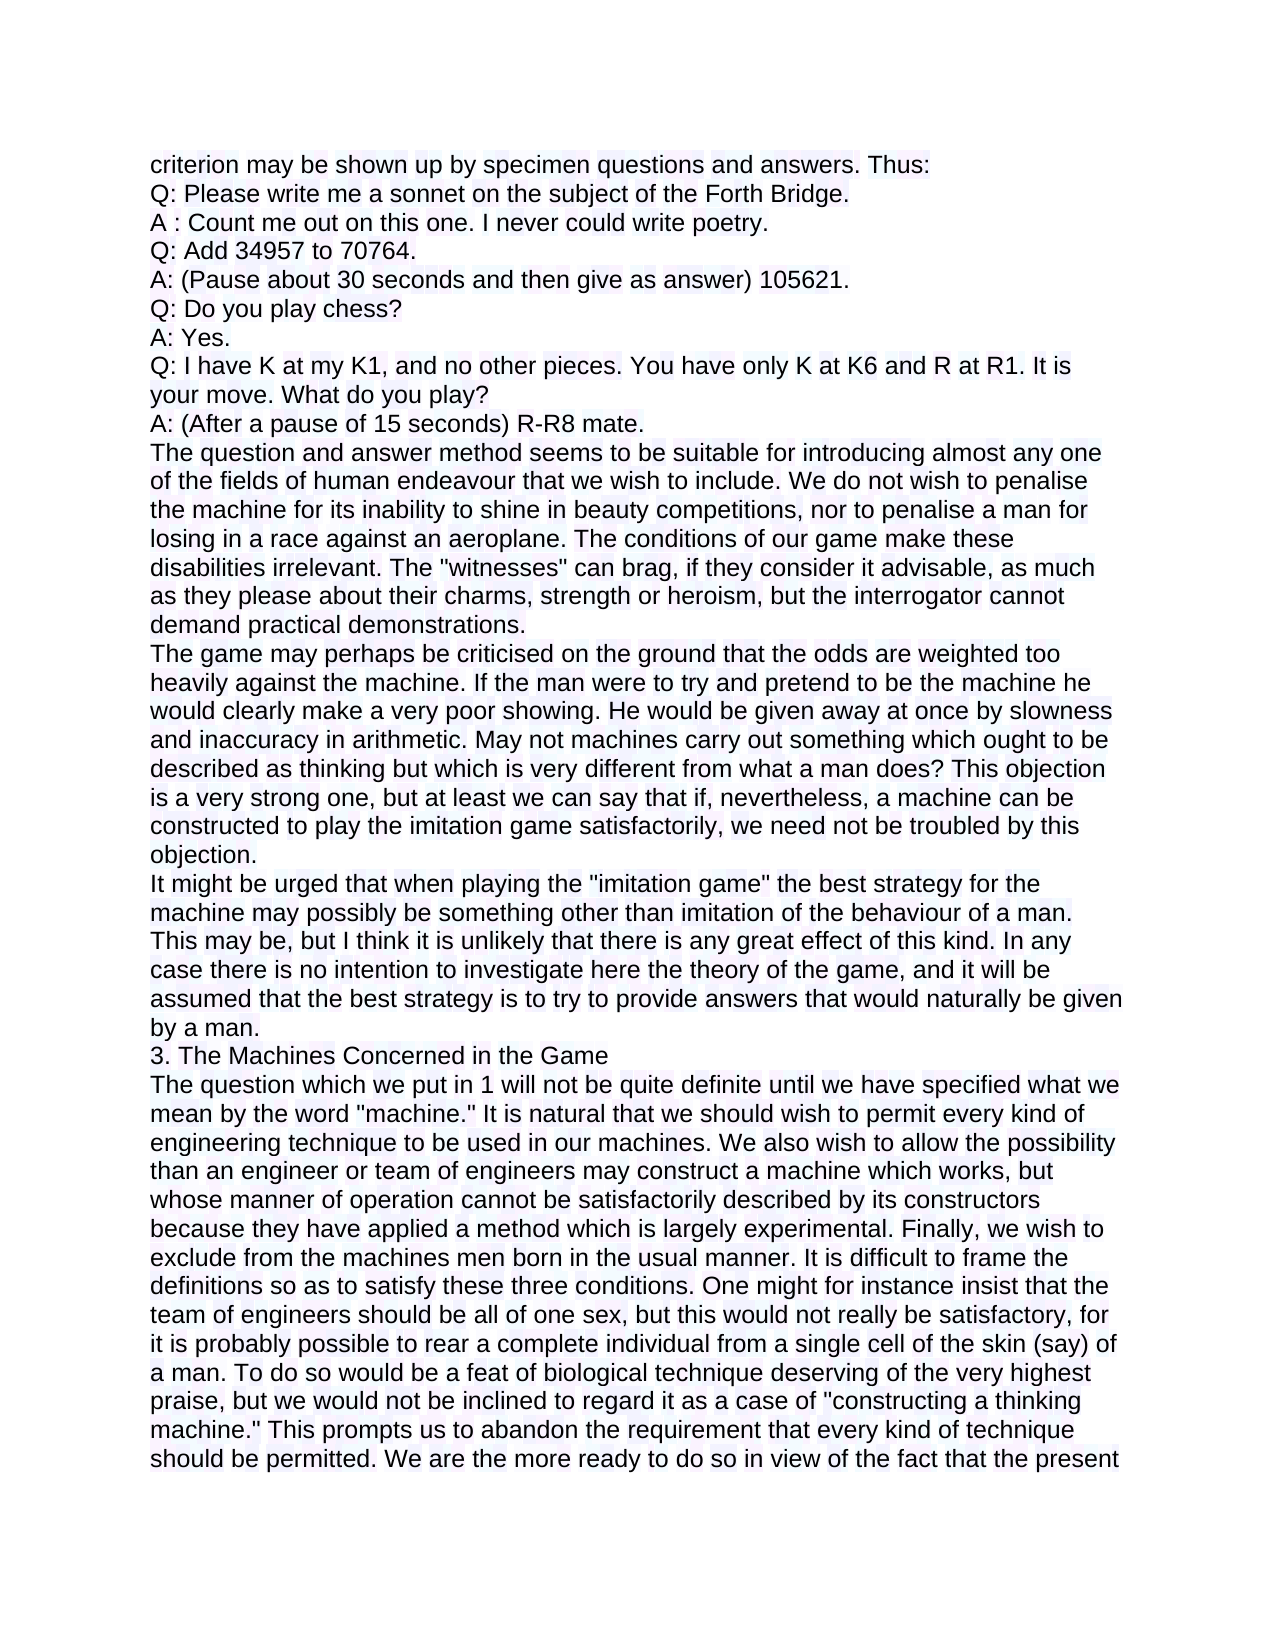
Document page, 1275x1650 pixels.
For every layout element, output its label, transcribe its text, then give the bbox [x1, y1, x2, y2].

text A: (After a pause of 15 seconds) R-R8 mate. [644, 409, 1125, 437]
text It might be urged that when playing the "imitation game" the best strategy for the machine may possibly be something other than imitation of the behaviour of a man. This may be, but I think it is unlikely that there is any great effect of this kind. In any case there is no intention to investigate here the theory of the game, and it will be assumed that the best strategy is to try to provide answers that would naturally be given by a man. [150, 869, 1125, 1041]
text Q: Please write me a sonnet on the subject of the Forth Bridge. [849, 179, 1125, 207]
text Q: Add 34957 to 70764. [416, 236, 1125, 265]
text The question and answer method seems to be suitable for introducing almost any one of the fields of human endeavour that we wish to include. We do not wish to penalise the machine for its inability to shine in beauty competitions, nor to penalise a man for losing in a race against an aeroplane. The conditions of our game make these disabilities irrelevant. The "witnesses" can brag, if they consider it advisable, as much as they please about their charms, strength or heroism, but the interrogator cannot demand practical demonstrations. [150, 437, 1125, 639]
text Q: Do you play chess? [402, 294, 1125, 322]
text The game may perhaps be criticised on the ground that the odds are weighted too heavily against the machine. If the man were to try and pretend to be the machine he would clearly make a very poor showing. He would be given away at once by slowness and inaccuracy in arithmetic. May not machines carry out something which ought to be described as thinking but which is very different from what a man does? This objection is a very strong one, but at least we can say that if, nevertheless, a machine can be constructed to play the imitation game satisfactorily, we need not be troubled by this objection. [150, 639, 1125, 869]
text Q: I have K at my K1, and no other pieces. You have only K at K6 and R at R1. It is your move. What do you play? [489, 351, 1125, 409]
text A : Count me out on this one. I never could write poetry. [150, 207, 1125, 236]
text A: (Pause about 30 seconds and then give as answer) 105621. [850, 265, 1125, 294]
text The question which we put in 1 will not be quite definite until we have specified what we mean by the word "machine." It is natural that we should wish to permit every kind of engineering technique to be used in our machines. We also wish to allow the possibility than an engineer or team of engineers may construct a machine which works, but whose manner of operation cannot be satisfactorily described by its constructors because they have applied a method which is largely experimental. Finally, we wish to exclude from the machines men born in the usual manner. It is difficult to frame the definitions so as to satisfy these three conditions. One might for instance insist that the team of engineers should be all of one sex, but this would not really be satisfactory, for it is probably possible to rear a complete individual from a single cell of the skin (say) of a man. To do so would be a feat of biological technique deserving of the very highest praise, but we would not be inclined to regard it as a case of "constructing a thinking machine." This prompts us to abandon the requirement that every kind of technique should be permitted. We are the more ready to do so in view of the fact that the present [150, 1070, 1125, 1472]
text 3. The Machines Concerned in the Game [608, 1041, 1125, 1070]
text A: Yes. [150, 322, 1125, 351]
